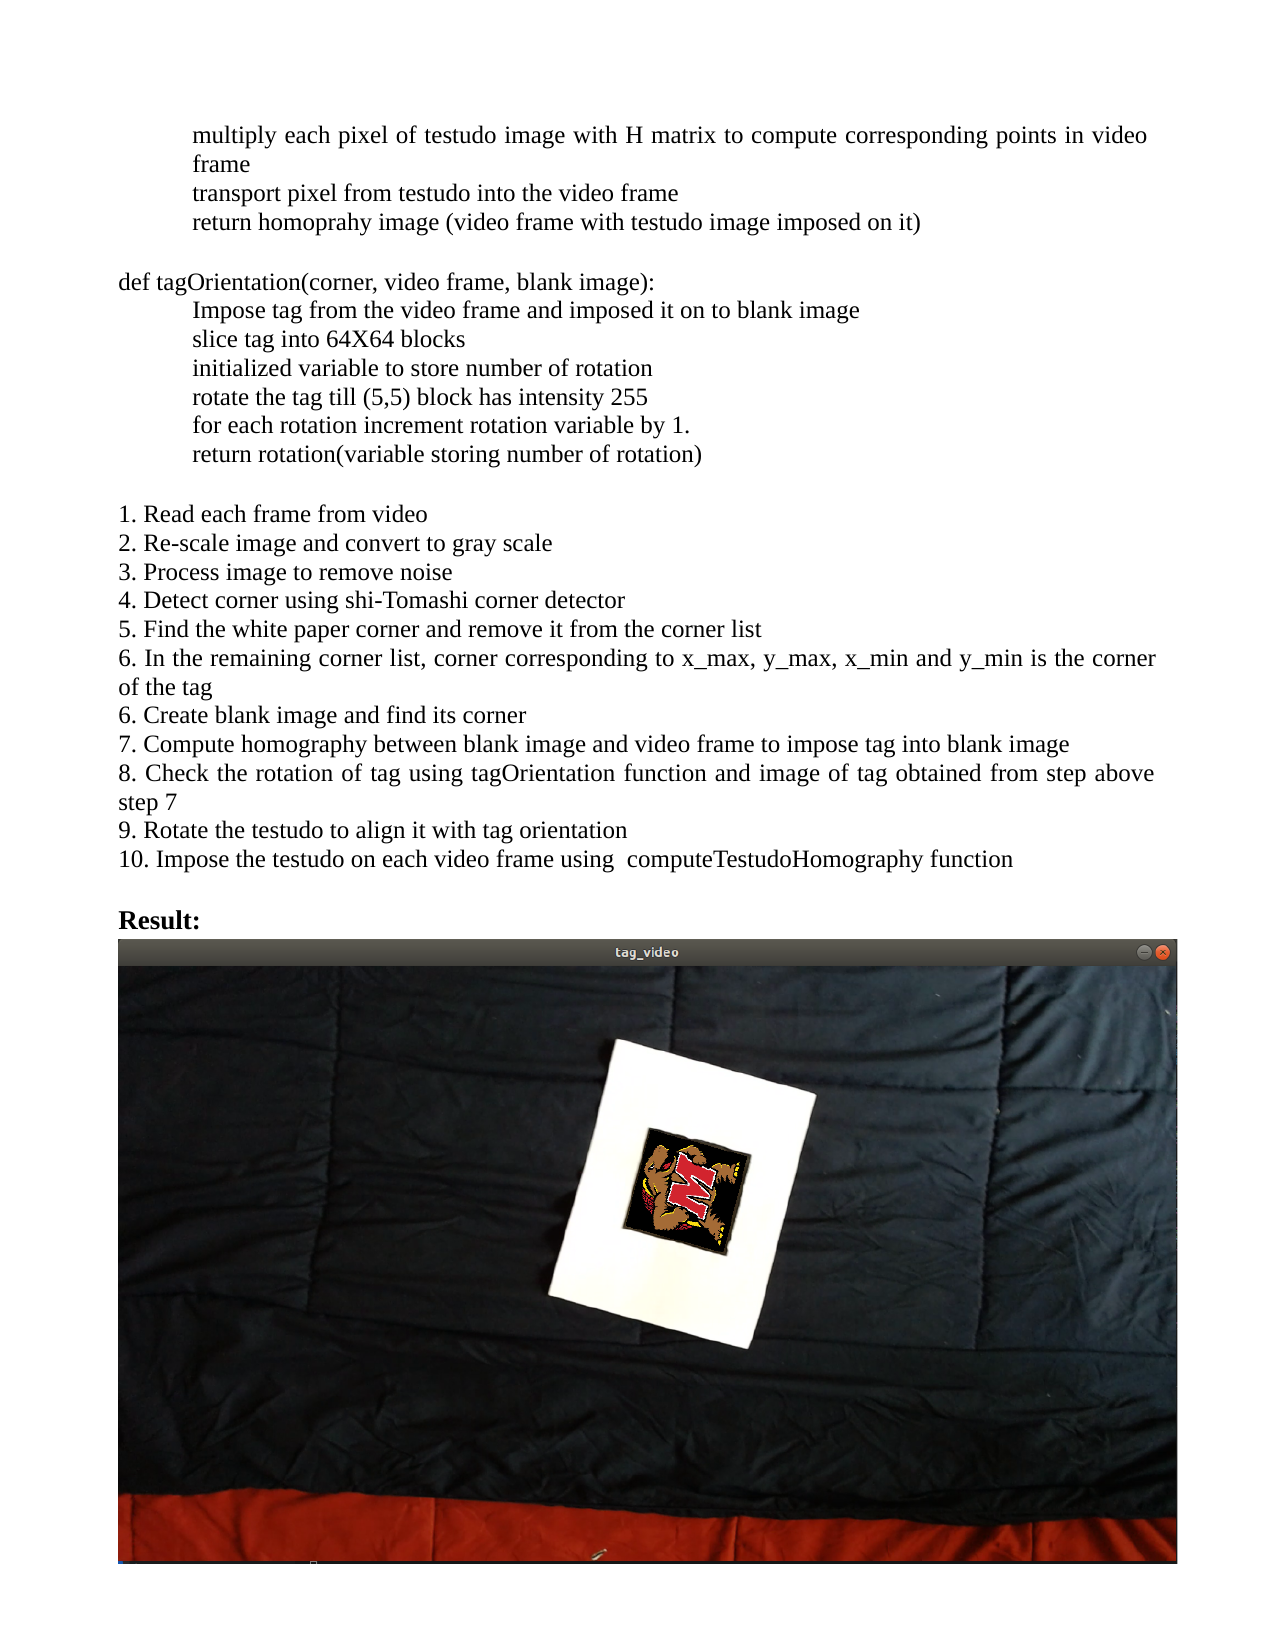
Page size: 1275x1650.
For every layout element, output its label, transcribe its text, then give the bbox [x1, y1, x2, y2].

text 2. Re-scale image and convert to gray scale [118, 528, 1157, 557]
text 6. Create blank image and find its corner [118, 700, 1157, 729]
text 9. Rotate the testudo to align it with tag orientation [118, 815, 1157, 844]
text transport pixel from testudo into the video frame [118, 178, 1157, 207]
text initialized variable to store number of rotation [118, 353, 1157, 382]
text 7. Compute homography between blank image and video frame to impose tag into blank image [118, 729, 1157, 758]
text 10. Impose the testudo on each video frame using computeTestudoHomography function [118, 844, 1157, 873]
text def tagOrientation(corner, video frame, blank image): [118, 267, 1157, 295]
text multiply each pixel of testudo image with H matrix to compute corresponding points in video frame [118, 118, 1157, 178]
text 1. Read each frame from video [118, 499, 1157, 528]
text for each rotation increment rotation variable by 1. [118, 410, 1157, 439]
text return homoprahy image (video frame with testudo image imposed on it) [118, 207, 1157, 236]
text slice tag into 64X64 blocks [118, 324, 1157, 353]
text 5. Find the white paper corner and remove it from the corner list [118, 614, 1157, 643]
text return rotation(variable storing number of rotation) [118, 439, 1157, 468]
text rotate the tag till (5,5) block has intensity 255 [118, 382, 1157, 410]
text 8. Check the rotation of tag using tagOrientation function and image of tag obtained from step above step 7 [118, 758, 1157, 815]
text 3. Process image to remove noise [118, 557, 1157, 585]
picture [118, 939, 1178, 1564]
text Result: [118, 904, 1157, 935]
text 4. Detect corner using shi-Tomashi corner detector [118, 585, 1157, 614]
text 6. In the remaining corner list, corner corresponding to x_max, y_max, x_min and y_min is the corner of the tag [118, 643, 1157, 700]
text Impose tag from the video frame and imposed it on to blank image [118, 295, 1157, 324]
